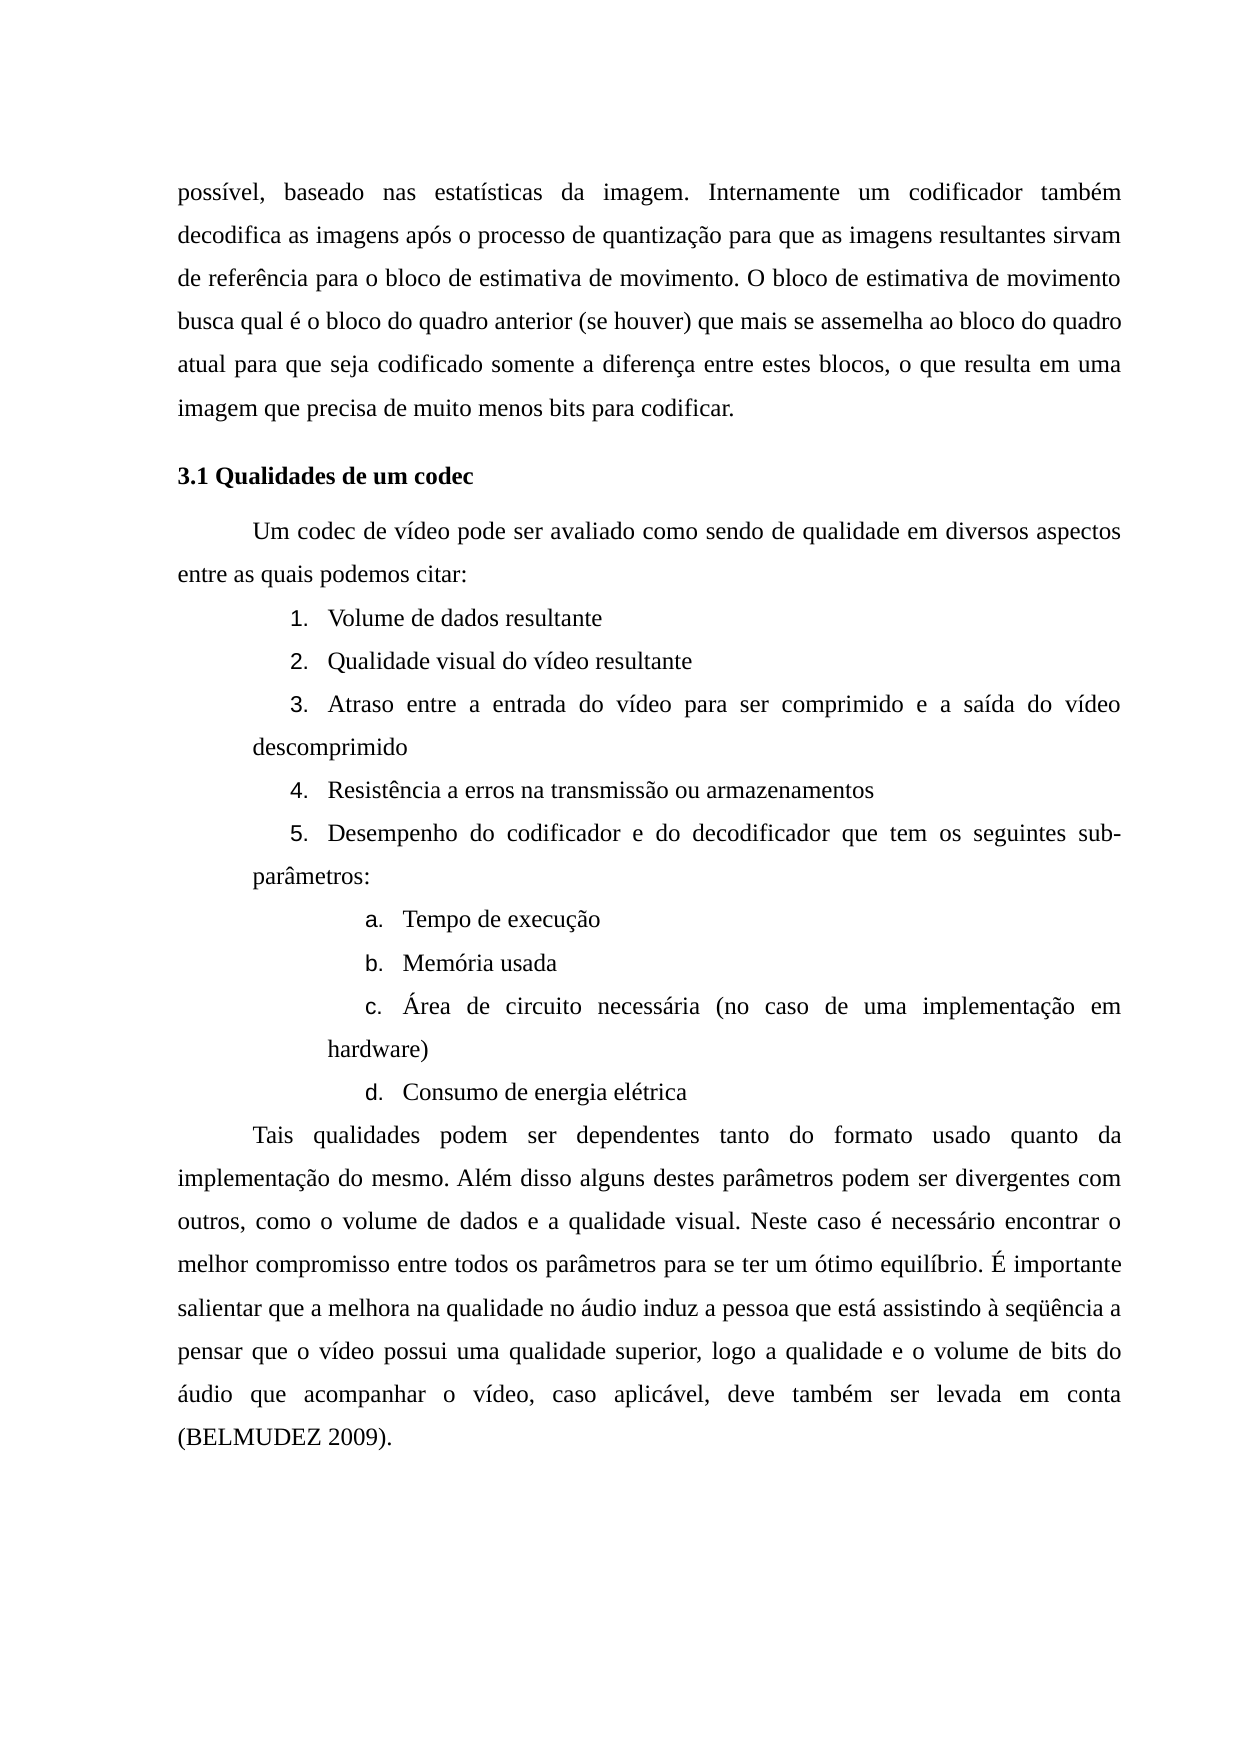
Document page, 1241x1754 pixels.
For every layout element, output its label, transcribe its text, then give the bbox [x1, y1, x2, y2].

text Tais qualidades podem ser dependentes tanto do formato usado quanto da implementação do mesmo. Além disso alguns destes parâmetros podem ser divergentes com outros, como o volume de dados e a qualidade visual. Neste caso é necessário encontrar o melhor compromisso entre todos os parâmetros para se ter um ótimo equilíbrio. É importante salientar que a melhora na qualidade no áudio induz a pessoa que está assistindo à seqüência a pensar que o vídeo possui uma qualidade superior, logo a qualidade e o volume de bits do áudio que acompanhar o vídeo, caso aplicável, deve também ser levada em conta (BELMUDEZ 2009). [177, 1120, 1122, 1451]
list Resistência a erros na transmissão ou armazenamentos [215, 775, 1122, 804]
list Atraso entre a entrada do vídeo para ser comprimido e a saída do vídeo descomprimido [215, 689, 1122, 761]
text Um codec de vídeo pode ser avaliado como sendo de qualidade em diversos aspectos entre as quais podemos citar: [177, 516, 1122, 588]
subtitle 3.1 Qualidades de um codec [177, 461, 1122, 489]
list Tempo de execução [290, 904, 1122, 933]
text possível, baseado nas estatísticas da imagem. Internamente um codificador também decodifica as imagens após o processo de quantização para que as imagens resultantes sirvam de referência para o bloco de estimativa de movimento. O bloco de estimativa de movimento busca qual é o bloco do quadro anterior (se houver) que mais se assemelha ao bloco do quadro atual para que seja codificado somente a diferença entre estes blocos, o que resulta em uma imagem que precisa de muito menos bits para codificar. [177, 177, 1122, 421]
list Volume de dados resultante [215, 603, 1122, 631]
list Área de circuito necessária (no caso de uma implementação em hardware) [290, 991, 1122, 1063]
list Consumo de energia elétrica [290, 1077, 1122, 1106]
list Desempenho do codificador e do decodificador que tem os seguintes sub-parâmetros: [215, 818, 1122, 890]
list Memória usada [290, 948, 1122, 976]
list Qualidade visual do vídeo resultante [215, 646, 1122, 674]
